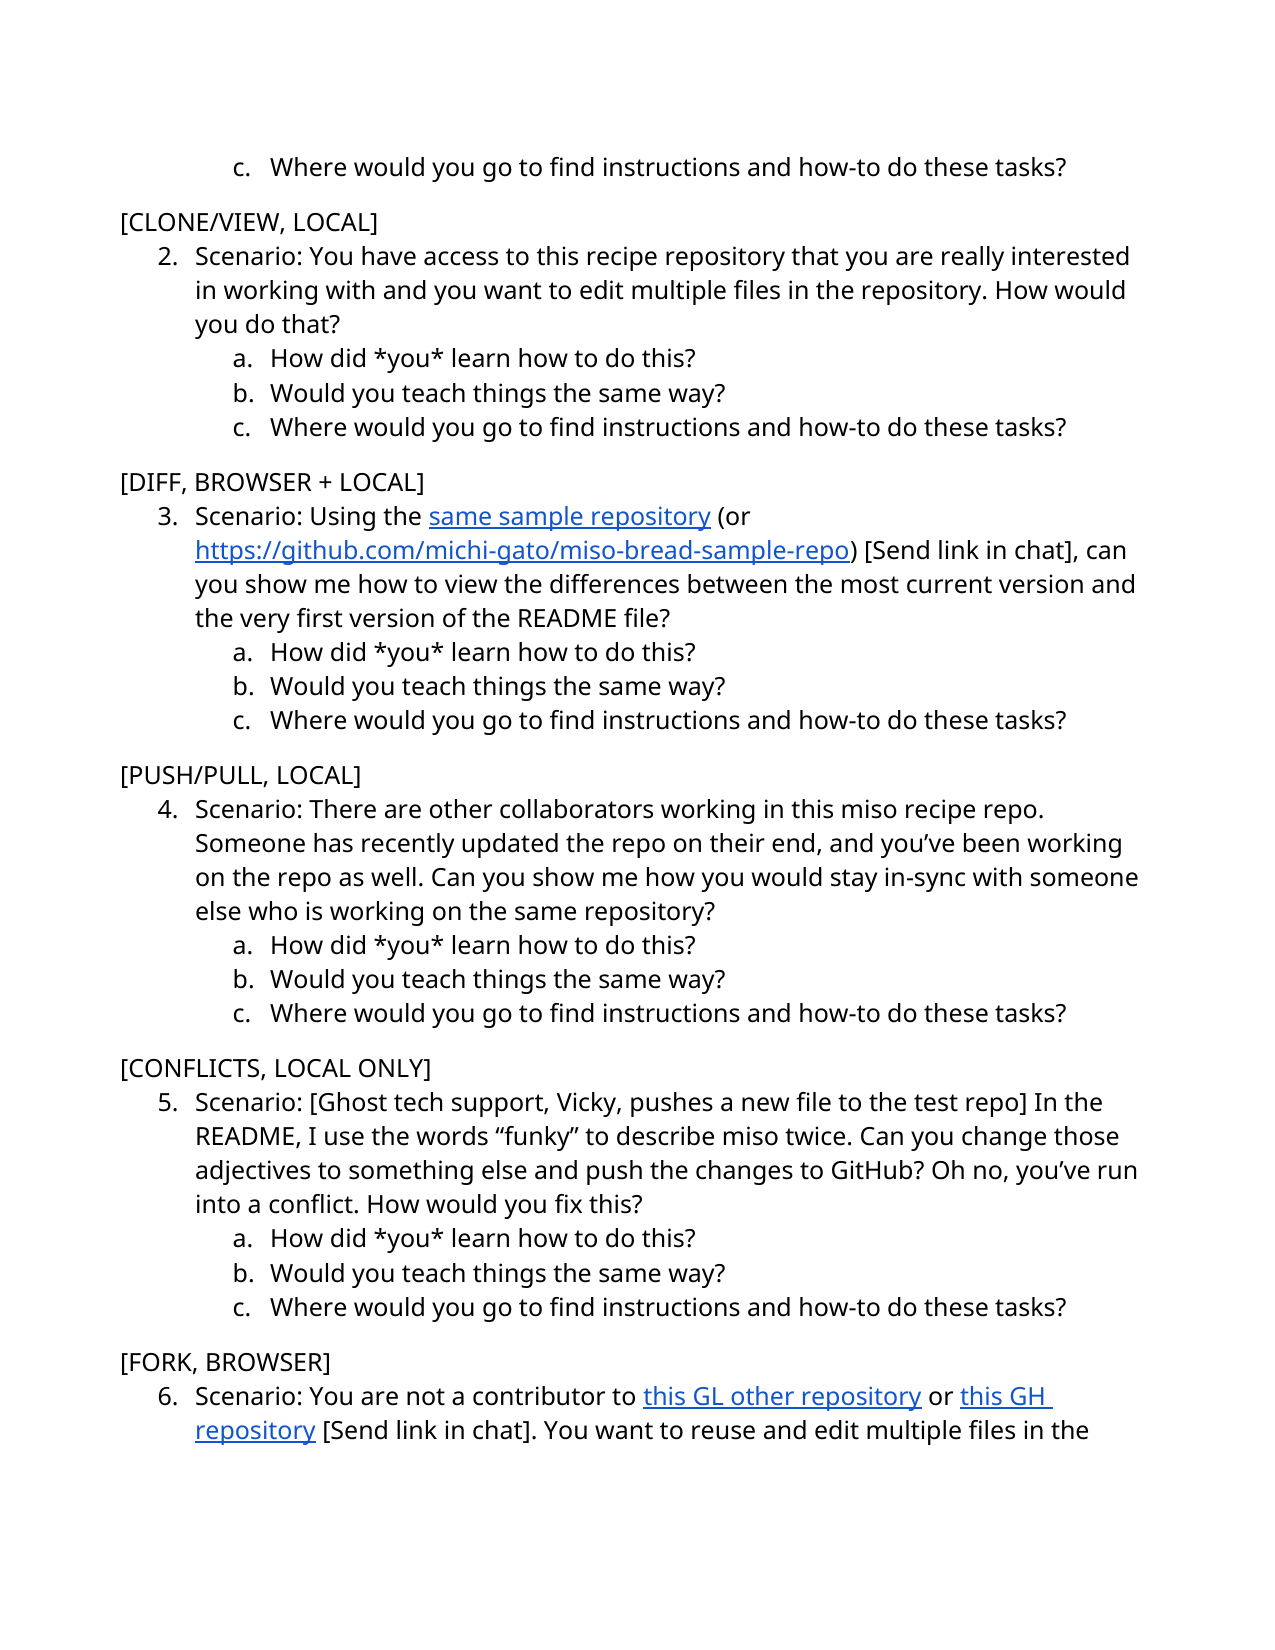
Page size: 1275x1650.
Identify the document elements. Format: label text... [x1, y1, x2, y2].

list How did *you* learn how to do this? [232, 1221, 1155, 1255]
list How did *you* learn how to do this? [232, 928, 1155, 962]
list How did *you* learn how to do this? [232, 634, 1155, 668]
list Would you teach things the same way? [232, 1255, 1155, 1289]
list Where would you go to find instructions and how-to do these tasks? [232, 996, 1155, 1030]
list How did *you* learn how to do this? [232, 341, 1155, 375]
list Scenario: You have access to this recipe repository that you are really interested in working with and you want to edit multiple files in the repository. How would you do that? [157, 239, 1155, 341]
list Where would you go to find instructions and how-to do these tasks? [232, 150, 1155, 184]
text [CLONE/VIEW, LOCAL] [120, 205, 1155, 239]
list Would you teach things the same way? [232, 962, 1155, 996]
text [DIFF, BROWSER + LOCAL] [120, 464, 1155, 498]
list Where would you go to find instructions and how-to do these tasks? [232, 1289, 1155, 1323]
list Scenario: There are other collaborators working in this miso recipe repo. Someone has recently updated the repo on their end, and you’ve been working on the repo as well. Can you show me how you would stay in-sync with someone else who is working on the same repository? [157, 792, 1155, 928]
list Scenario: You are not a contributor to this GL other repository or this GH repository [Send link in chat]. You want to reuse and edit multiple files in the [157, 1378, 1155, 1446]
list Would you teach things the same way? [232, 668, 1155, 703]
text [PUSH/PULL, LOCAL] [120, 757, 1155, 792]
list Scenario: [Ghost tech support, Vicky, pushes a new file to the test repo] In the README, I use the words “funky” to describe miso twice. Can you change those adjectives to something else and push the changes to GitHub? Oh no, you’ve run into a conflict. How would you fix this? [157, 1085, 1155, 1221]
list Would you teach things the same way? [232, 375, 1155, 409]
text [CONFLICTS, LOCAL ONLY] [120, 1051, 1155, 1085]
list Scenario: Using the same sample repository (or https://github.com/michi-gato/miso-bread-sample-repo) [Send link in chat], can you show me how to view the differences between the most current version and the very first version of the README file? [157, 498, 1155, 634]
list Where would you go to find instructions and how-to do these tasks? [232, 409, 1155, 443]
text [FORK, BROWSER] [120, 1344, 1155, 1378]
list Where would you go to find instructions and how-to do these tasks? [232, 703, 1155, 737]
